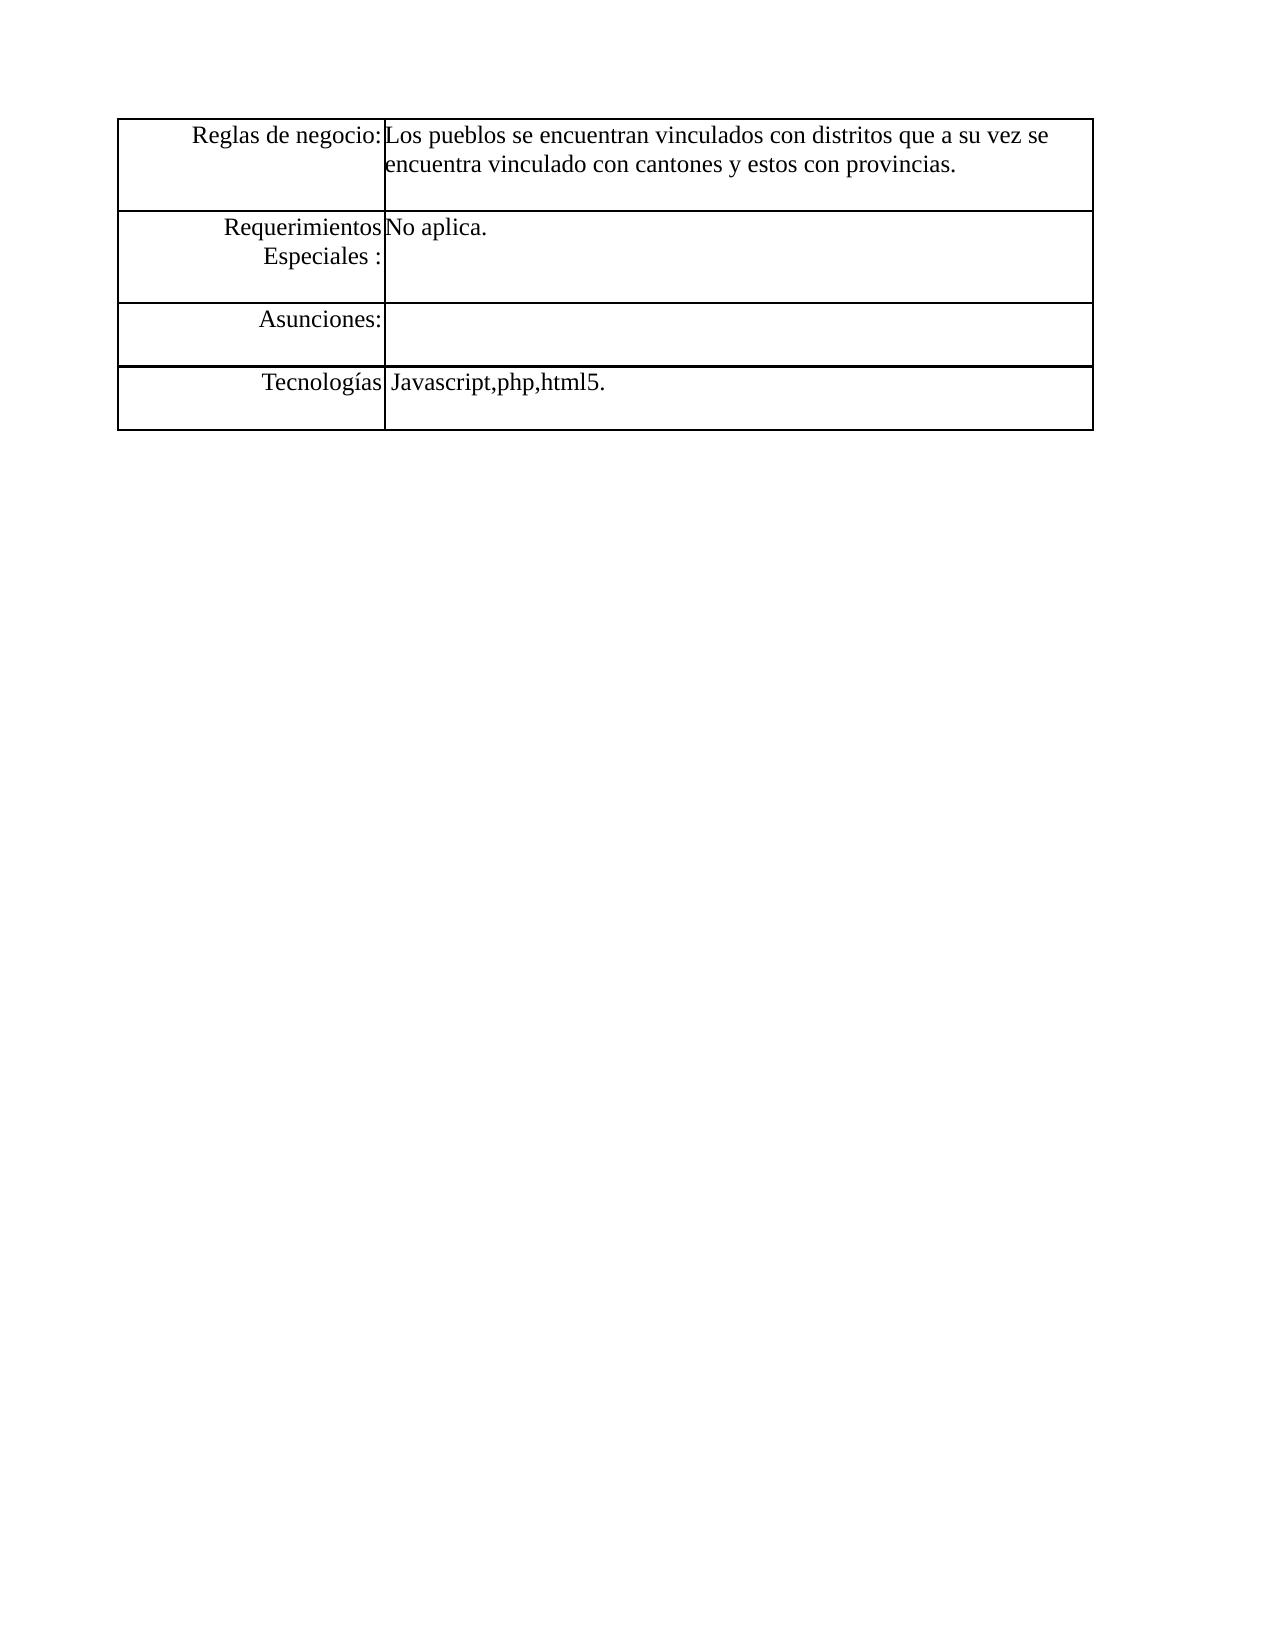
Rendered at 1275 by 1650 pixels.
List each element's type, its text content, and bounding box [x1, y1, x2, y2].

table_cell Reglas de negocio: [119, 120, 384, 210]
table_cell Asunciones: [119, 304, 384, 365]
table_cell Los pueblos se encuentran vinculados con distritos que a su vez se encuentra vinculado con cantones y estos con provincias. [386, 120, 1092, 210]
table_cell [386, 304, 1092, 365]
table_cell Javascript,php,html5. [386, 368, 1092, 428]
table_cell No aplica. [386, 212, 1092, 302]
table_cell Requerimientos Especiales : [119, 212, 384, 302]
table_cell Tecnologías [119, 368, 384, 428]
